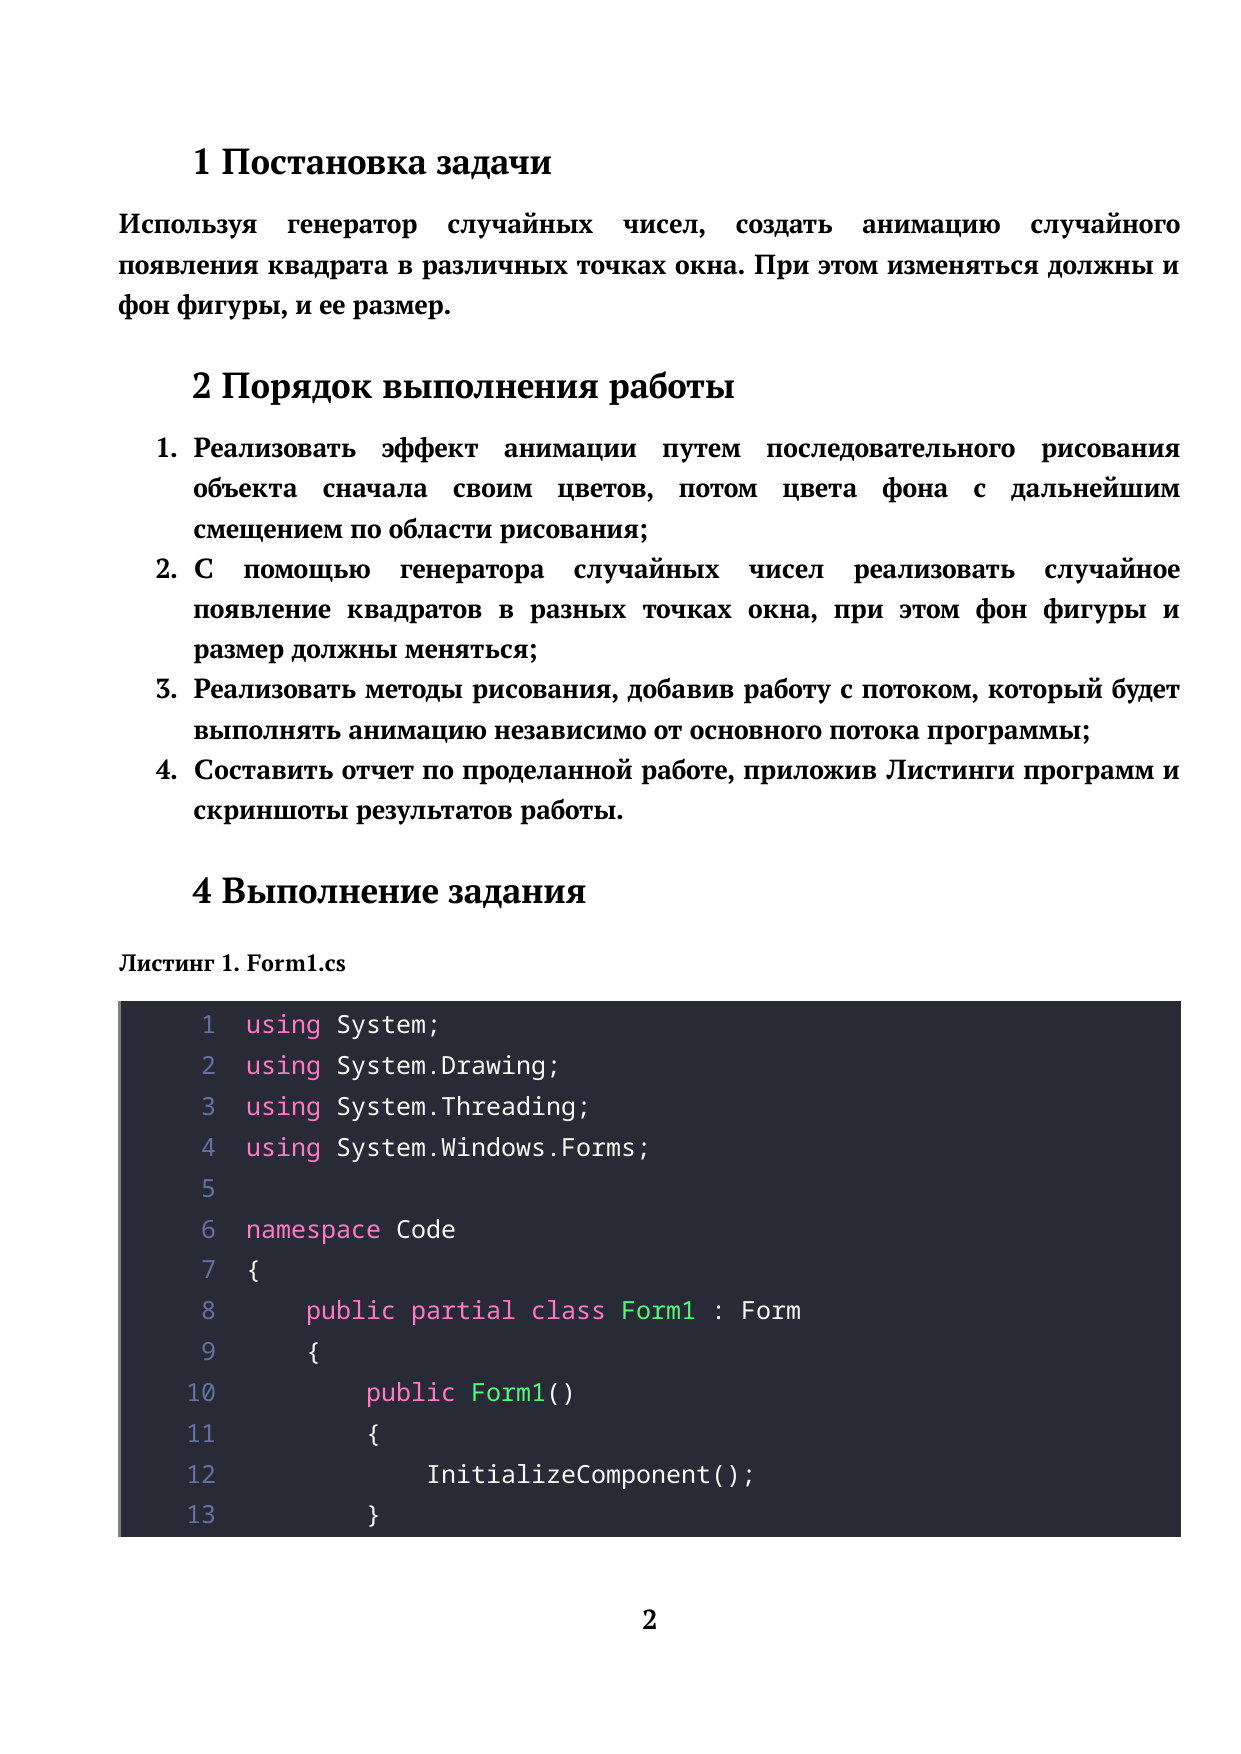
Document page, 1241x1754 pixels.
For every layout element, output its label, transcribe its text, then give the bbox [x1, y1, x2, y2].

text 3 using System.Threading; [121, 1083, 1181, 1123]
text 9 { [121, 1328, 1181, 1368]
subtitle 4 Выполнение задания [192, 868, 1181, 912]
text 2 using System.Drawing; [121, 1042, 1181, 1082]
list Реализовать методы рисования, добавив работу с потоком, который будет выполнять анимацию независимо от основного потока программы; [156, 672, 1181, 745]
text 12 InitializeComponent(); [121, 1450, 1181, 1490]
subtitle 1 Постановка задачи [192, 139, 1181, 183]
text 6 namespace Code [121, 1205, 1181, 1245]
text 10 public Form1() [121, 1369, 1181, 1409]
text 7 { [121, 1246, 1181, 1286]
subtitle 2 Порядок выполнения работы [192, 363, 1181, 407]
text 13 } [121, 1491, 1181, 1537]
text 5 [121, 1164, 1181, 1204]
text Листинг 1. Form1.cs [118, 948, 1181, 977]
text 8 public partial class Form1 : Form [121, 1287, 1181, 1327]
text 1 using System; [121, 1001, 1181, 1041]
text 4 using System.Windows.Forms; [121, 1124, 1181, 1164]
list С помощью генератора случайных чисел реализовать случайное появление квадратов в разных точках окна, при этом фон фигуры и размер должны меняться; [156, 551, 1181, 665]
text 11 { [121, 1409, 1181, 1449]
text Используя генератор случайных чисел, создать анимацию случайного появления квадрата в различных точках окна. При этом изменяться должны и фон фигуры, и ее размер. [118, 207, 1181, 321]
list Составить отчет по проделанной работе, приложив Листинги программ и скриншоты результатов работы. [156, 752, 1181, 826]
list Реализовать эффект анимации путем последовательного рисования объекта сначала своим цветов, потом цвета фона с дальнейшим смещением по области рисования; [156, 430, 1181, 544]
